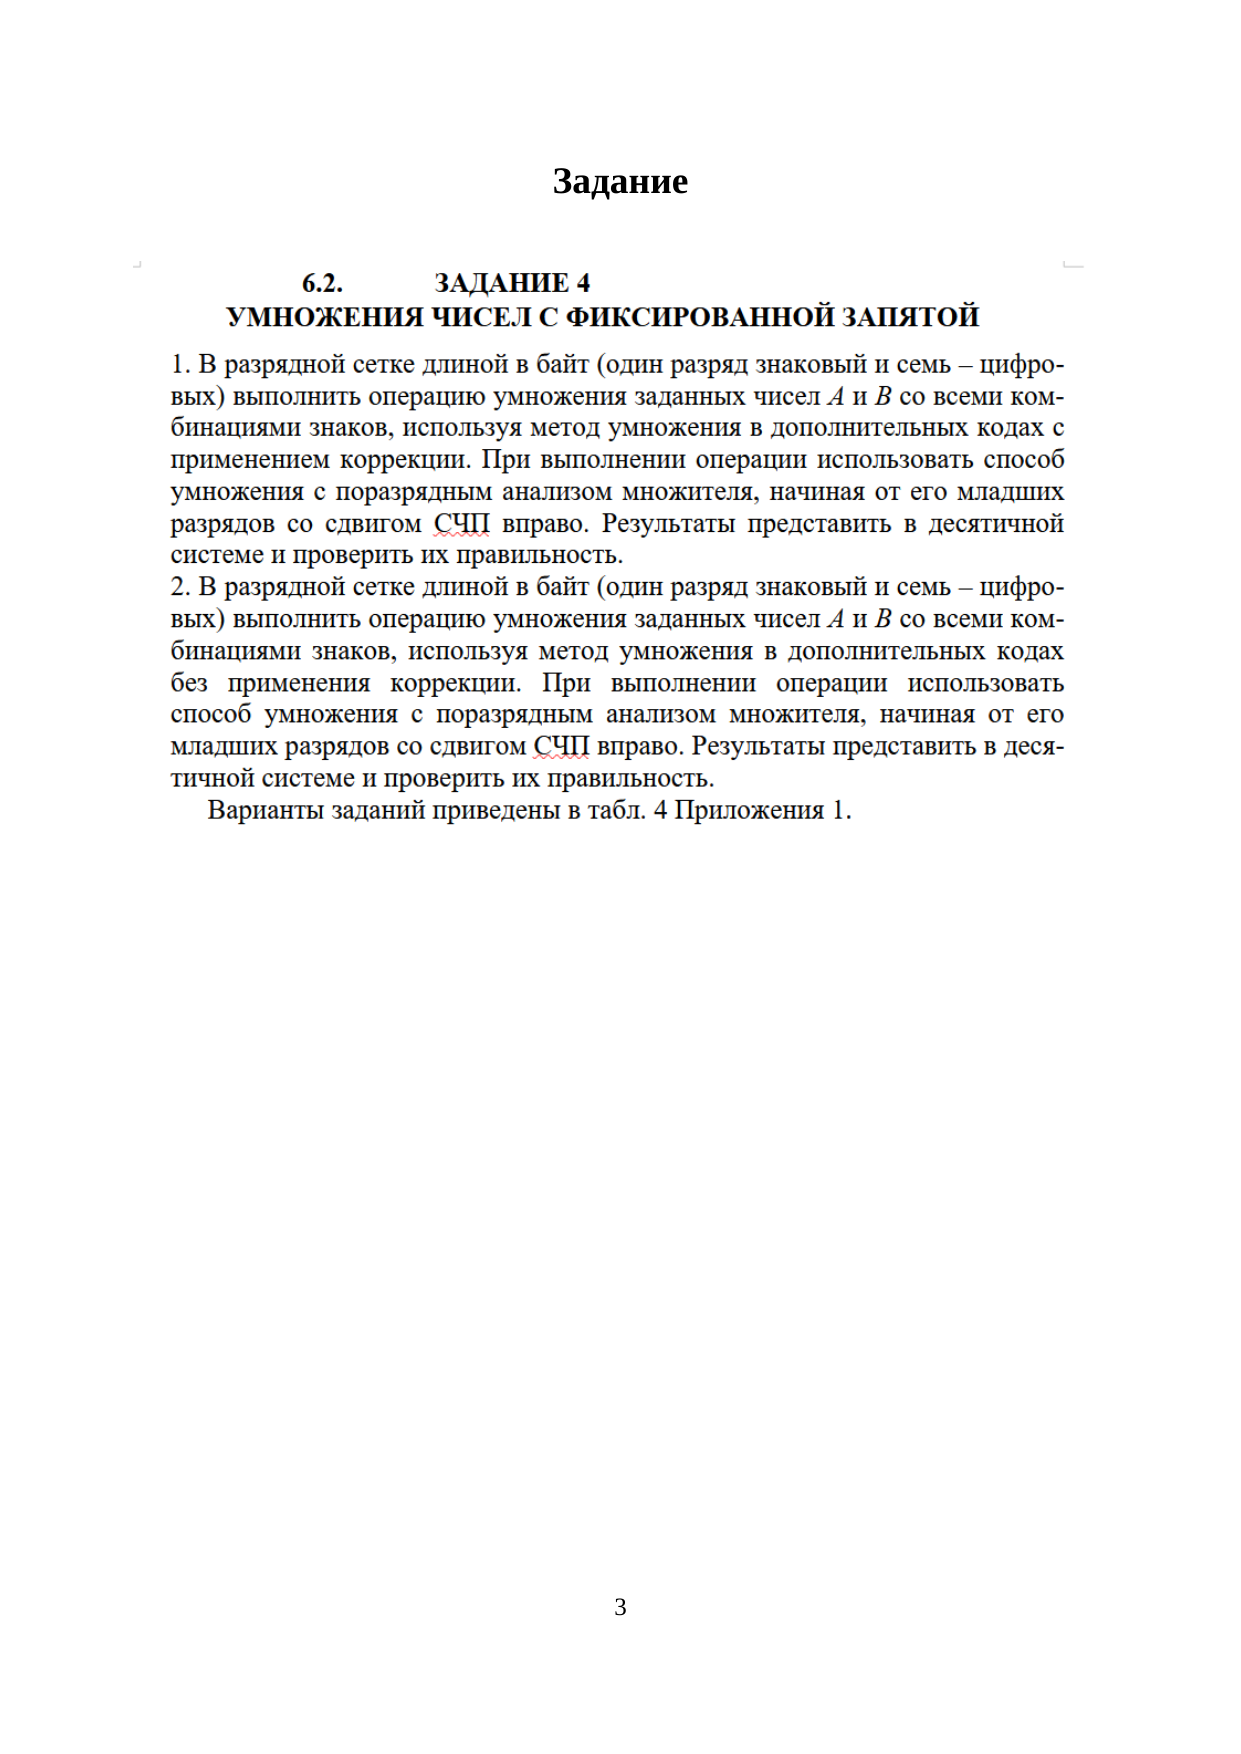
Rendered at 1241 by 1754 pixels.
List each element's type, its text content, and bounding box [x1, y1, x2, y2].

subtitle Задание [133, 158, 1107, 201]
picture [133, 261, 1108, 832]
